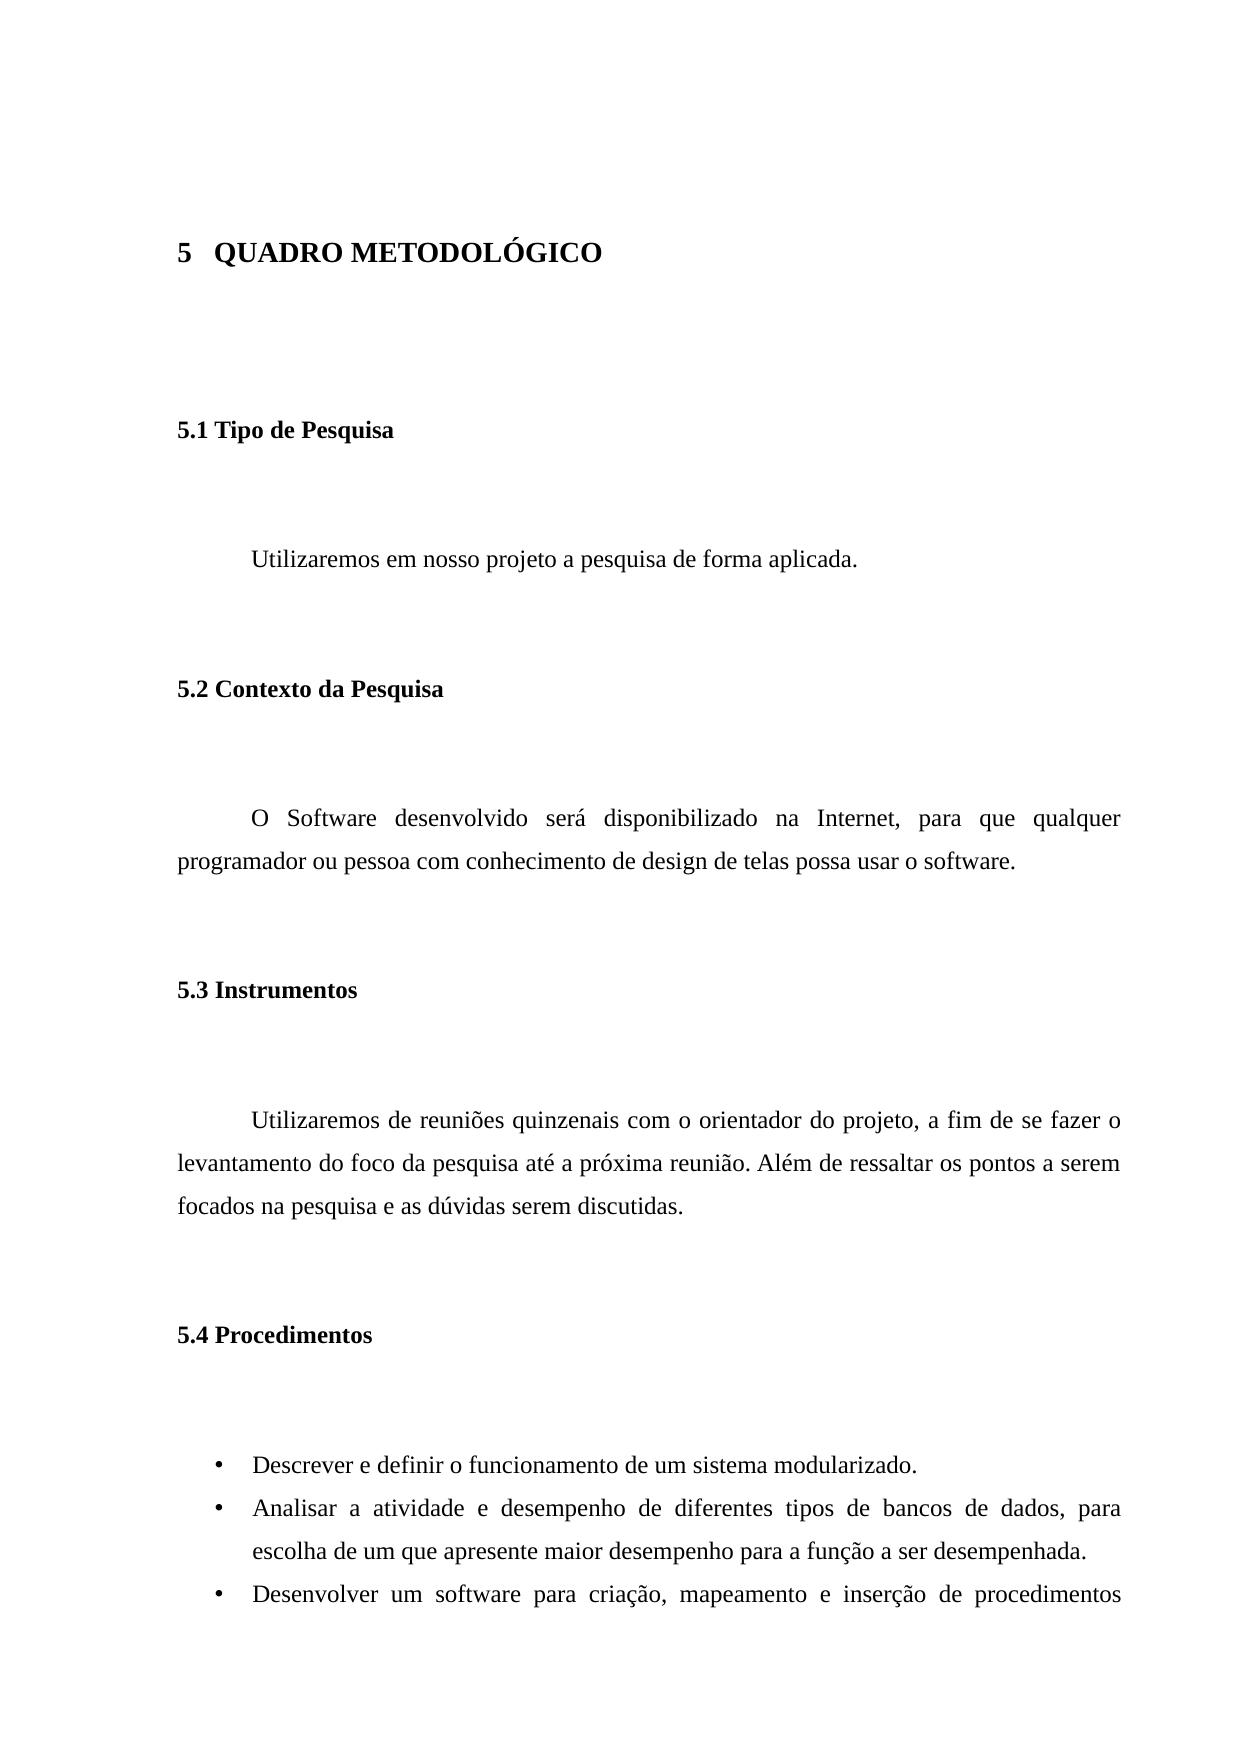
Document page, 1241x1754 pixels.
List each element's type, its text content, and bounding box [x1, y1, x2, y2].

text O Software desenvolvido será disponibilizado na Internet, para que qualquer programador ou pessoa com conhecimento de design de telas possa usar o software. [177, 803, 1122, 875]
subtitle 5.1 Tipo de Pesquisa [177, 415, 1122, 444]
text Utilizaremos em nosso projeto a pesquisa de forma aplicada. [177, 544, 1122, 573]
subtitle 5.4 Procedimentos [177, 1321, 1122, 1349]
list Desenvolver um software para criação, mapeamento e inserção de procedimentos [214, 1579, 1122, 1608]
list Descrever e definir o funcionamento de um sistema modularizado. [214, 1450, 1122, 1479]
subtitle 5.2 Contexto da Pesquisa [177, 674, 1122, 702]
text Utilizaremos de reuniões quinzenais com o orientador do projeto, a fim de se fazer o levantamento do foco da pesquisa até a próxima reunião. Além de ressaltar os pontos a serem focados na pesquisa e as dúvidas serem discutidas. [177, 1105, 1122, 1220]
subtitle 5.3 Instrumentos [177, 976, 1122, 1004]
list Analisar a atividade e desempenho de diferentes tipos de bancos de dados, para escolha de um que apresente maior desempenho para a função a ser desempenhada. [214, 1493, 1122, 1565]
title Quadro metodológico [177, 235, 1122, 269]
